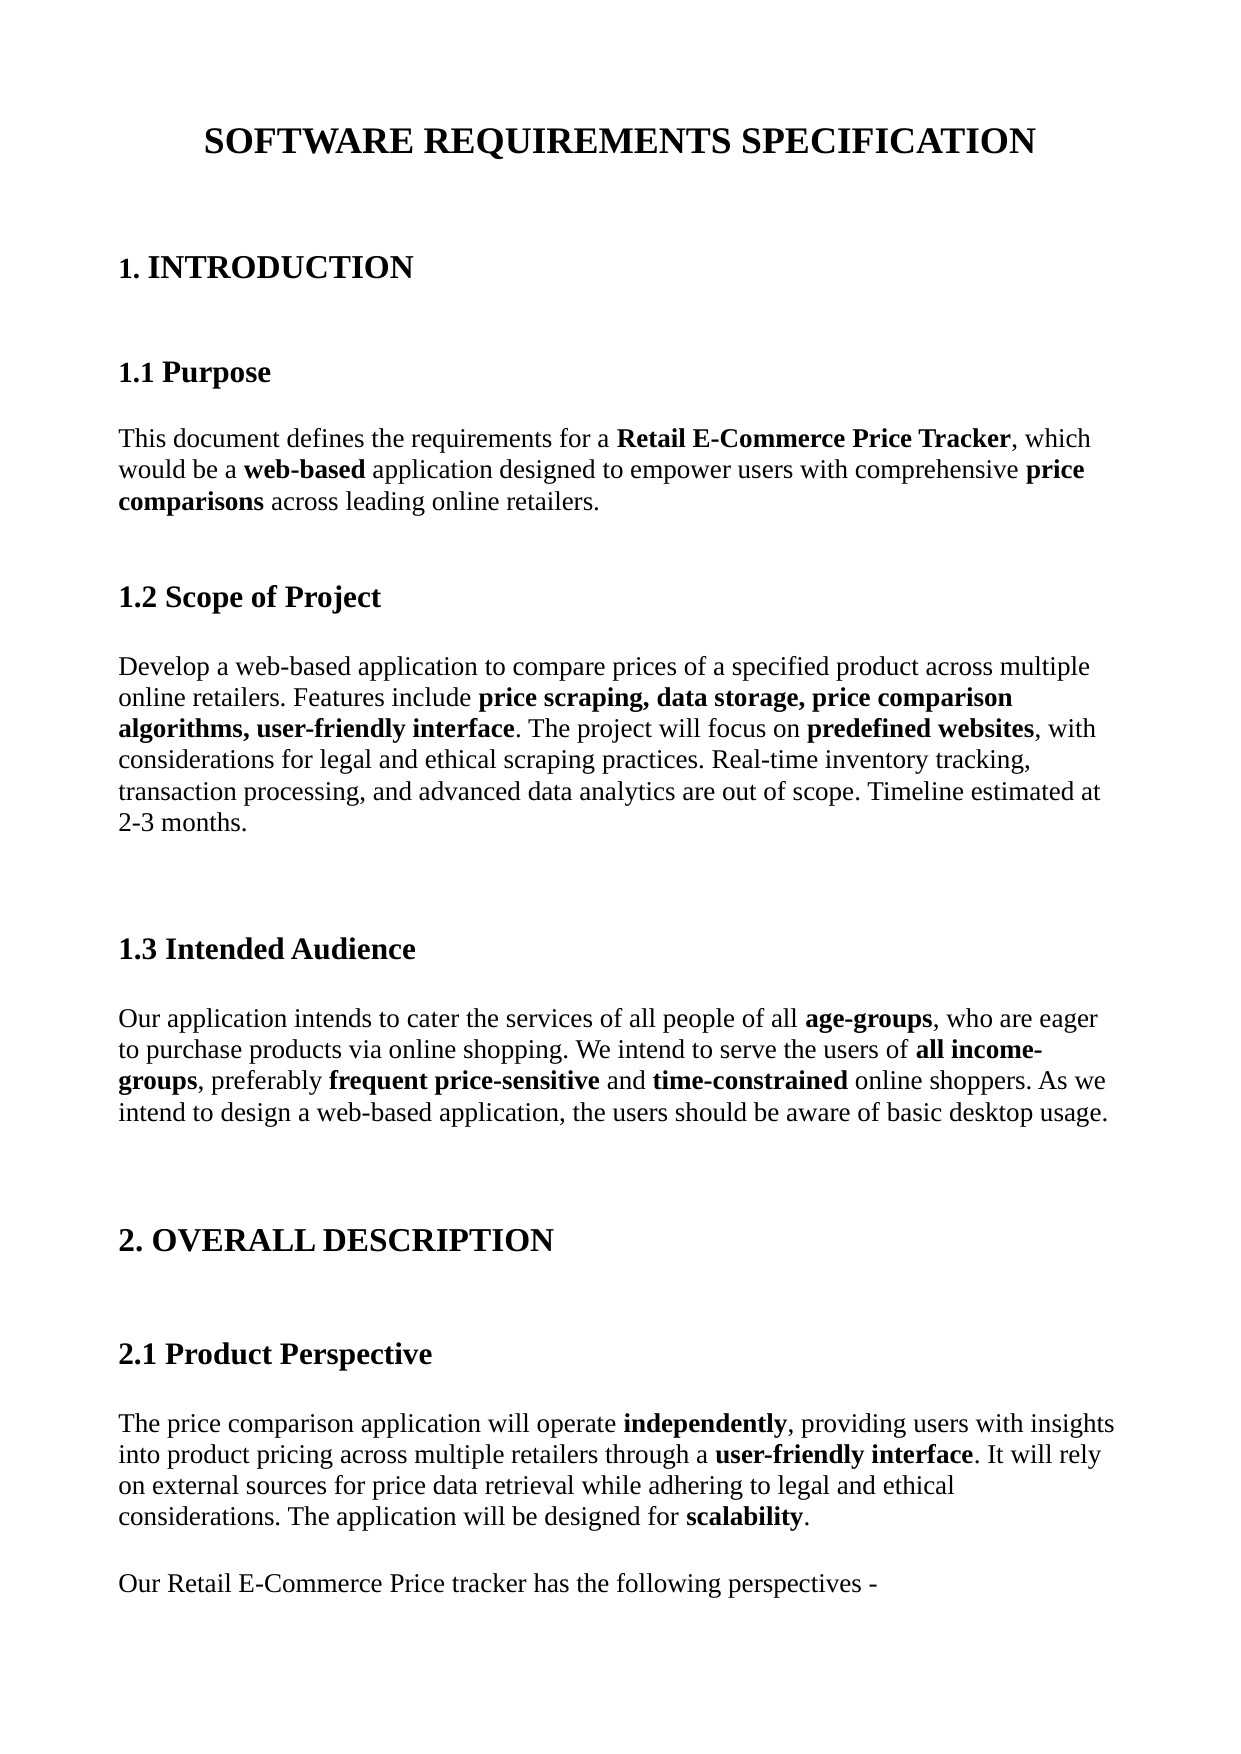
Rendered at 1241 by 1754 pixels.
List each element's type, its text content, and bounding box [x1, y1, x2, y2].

text 2.1 Product Perspective [118, 1335, 1122, 1371]
text Our Retail E-Commerce Price tracker has the following perspectives - [118, 1568, 1122, 1599]
text The price comparison application will operate independently, providing users with insights into product pricing across multiple retailers through a user-friendly interface. It will rely on external sources for price data retrieval while adhering to legal and ethical considerations. The application will be designed for scalability. [118, 1407, 1122, 1532]
text Our application intends to cater the services of all people of all age-groups, who are eager to purchase products via online shopping. We intend to serve the users of all income-groups, preferably frequent price-sensitive and time-constrained online shoppers. As we intend to design a web-based application, the users should be aware of basic desktop usage. [118, 1002, 1122, 1127]
text 1.3 Intended Audience [118, 930, 1122, 966]
text 1.2 Scope of Project [118, 578, 1122, 614]
text Develop a web-based application to compare prices of a specified product across multiple online retailers. Features include price scraping, data storage, price comparison algorithms, user-friendly interface. The project will focus on predefined websites, with considerations for legal and ethical scraping practices. Real-time inventory tracking, transaction processing, and advanced data analytics are out of scope. Timeline estimated at 2-3 months. [118, 650, 1122, 837]
text 2. OVERALL DESCRIPTION [118, 1220, 1122, 1258]
text This document defines the requirements for a Retail E-Commerce Price Tracker, which would be a web-based application designed to empower users with comprehensive price comparisons across leading online retailers. [118, 422, 1122, 516]
text SOFTWARE REQUIREMENTS SPECIFICATION [118, 118, 1122, 161]
text 1. INTRODUCTION [118, 247, 1122, 286]
text 1.1 Purpose [118, 353, 1122, 389]
